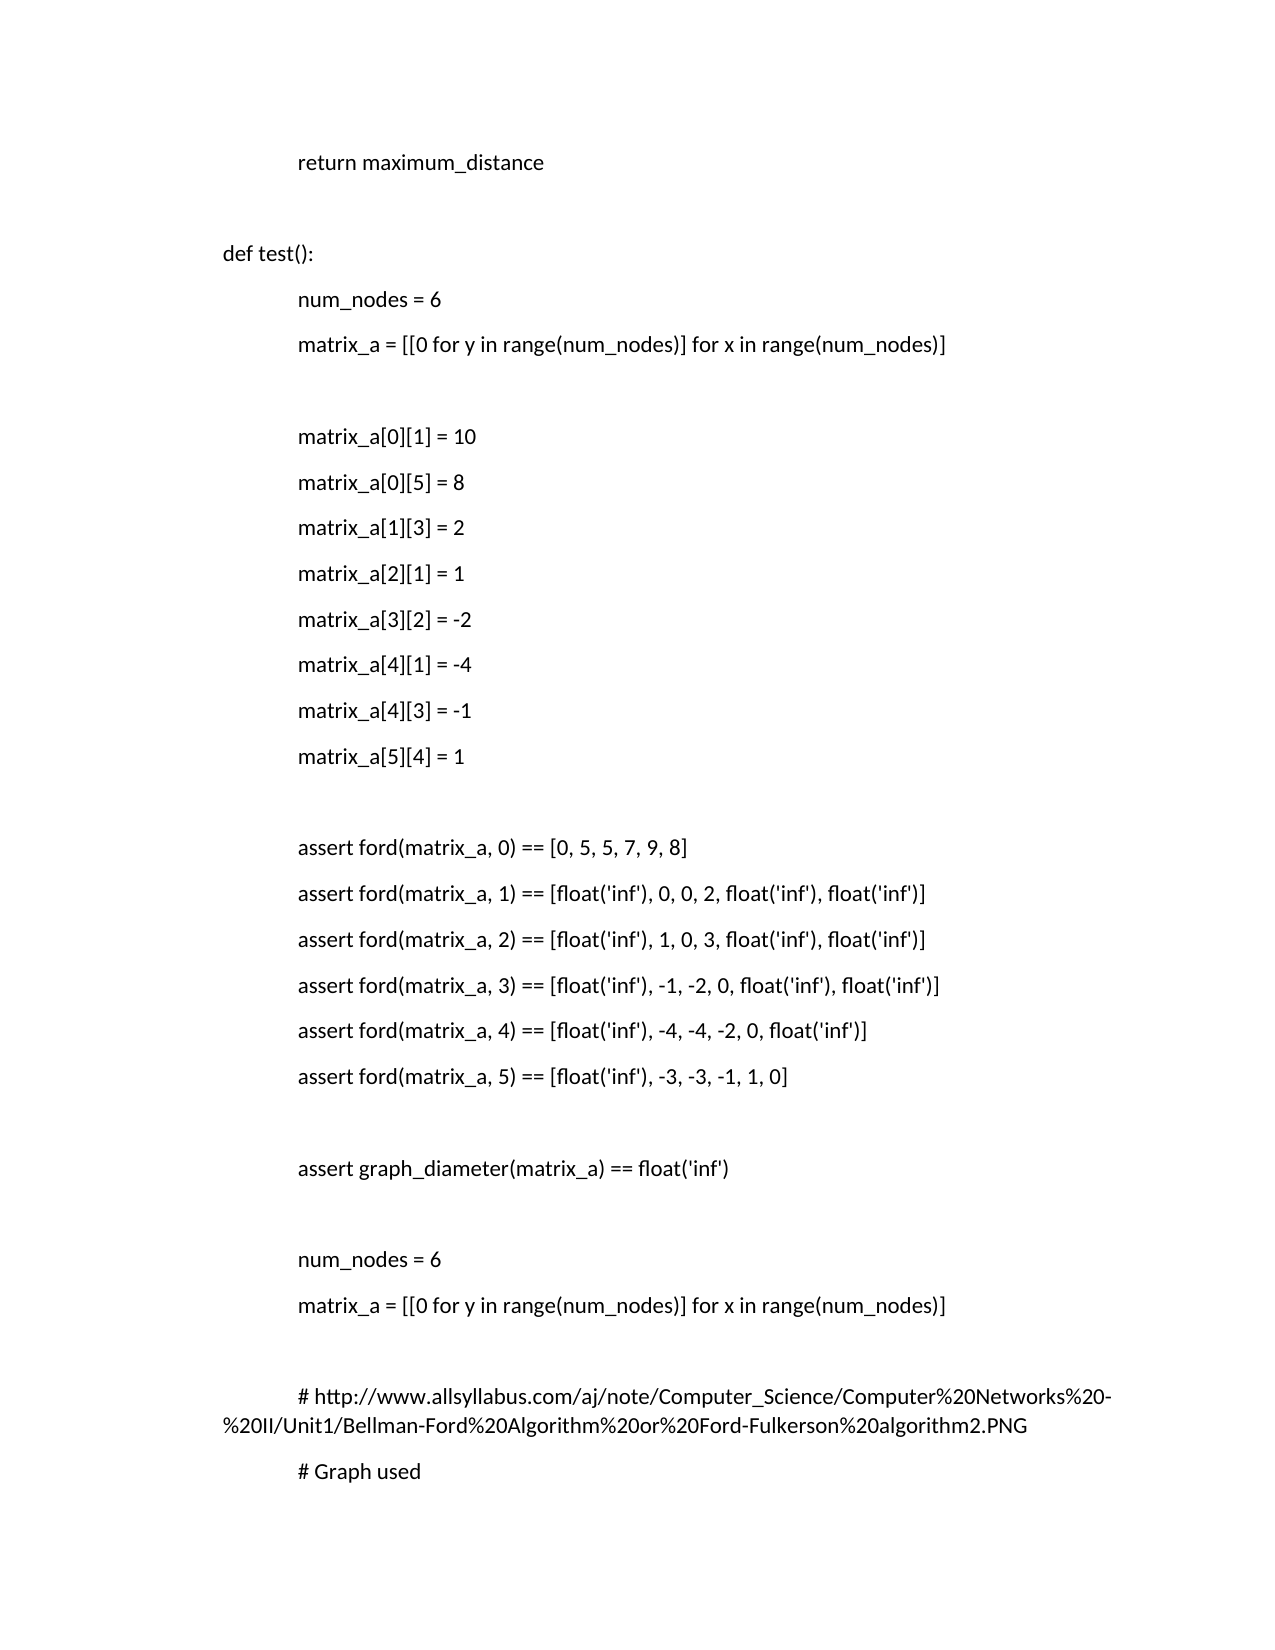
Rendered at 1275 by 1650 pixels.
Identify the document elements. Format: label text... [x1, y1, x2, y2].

text assert ford(matrix_a, 1) == [float('inf'), 0, 0, 2, float('inf'), float('inf')] [223, 879, 1127, 907]
text assert ford(matrix_a, 5) == [float('inf'), -3, -3, -1, 1, 0] [223, 1062, 1127, 1090]
text assert graph_diameter(matrix_a) == float('inf') [223, 1154, 1127, 1182]
text matrix_a = [[0 for y in range(num_nodes)] for x in range(num_nodes)] [223, 1291, 1127, 1319]
text assert ford(matrix_a, 0) == [0, 5, 5, 7, 9, 8] [223, 833, 1127, 862]
text matrix_a[5][4] = 1 [223, 742, 1127, 770]
text assert ford(matrix_a, 2) == [float('inf'), 1, 0, 3, float('inf'), float('inf')] [223, 925, 1127, 953]
text matrix_a[0][5] = 8 [223, 468, 1127, 496]
text # Graph used [223, 1457, 1127, 1485]
text matrix_a[4][1] = -4 [223, 651, 1127, 679]
text matrix_a[2][1] = 1 [223, 559, 1127, 587]
text # http://www.allsyllabus.com/aj/note/Computer_Science/Computer%20Networks%20-%20II/Unit1/Bellman-Ford%20Algorithm%20or%20Ford-Fulkerson%20algorithm2.PNG [223, 1382, 1127, 1439]
text matrix_a[4][3] = -1 [223, 696, 1127, 724]
text assert ford(matrix_a, 4) == [float('inf'), -4, -4, -2, 0, float('inf')] [223, 1016, 1127, 1044]
text return maximum_distance [223, 148, 1127, 176]
text matrix_a[3][2] = -2 [223, 605, 1127, 633]
text matrix_a[0][1] = 10 [223, 422, 1127, 450]
text num_nodes = 6 [223, 285, 1127, 313]
text num_nodes = 6 [223, 1245, 1127, 1273]
text def test(): [223, 239, 1127, 267]
text matrix_a = [[0 for y in range(num_nodes)] for x in range(num_nodes)] [223, 331, 1127, 358]
text assert ford(matrix_a, 3) == [float('inf'), -1, -2, 0, float('inf'), float('inf')] [223, 971, 1127, 999]
text matrix_a[1][3] = 2 [223, 513, 1127, 541]
